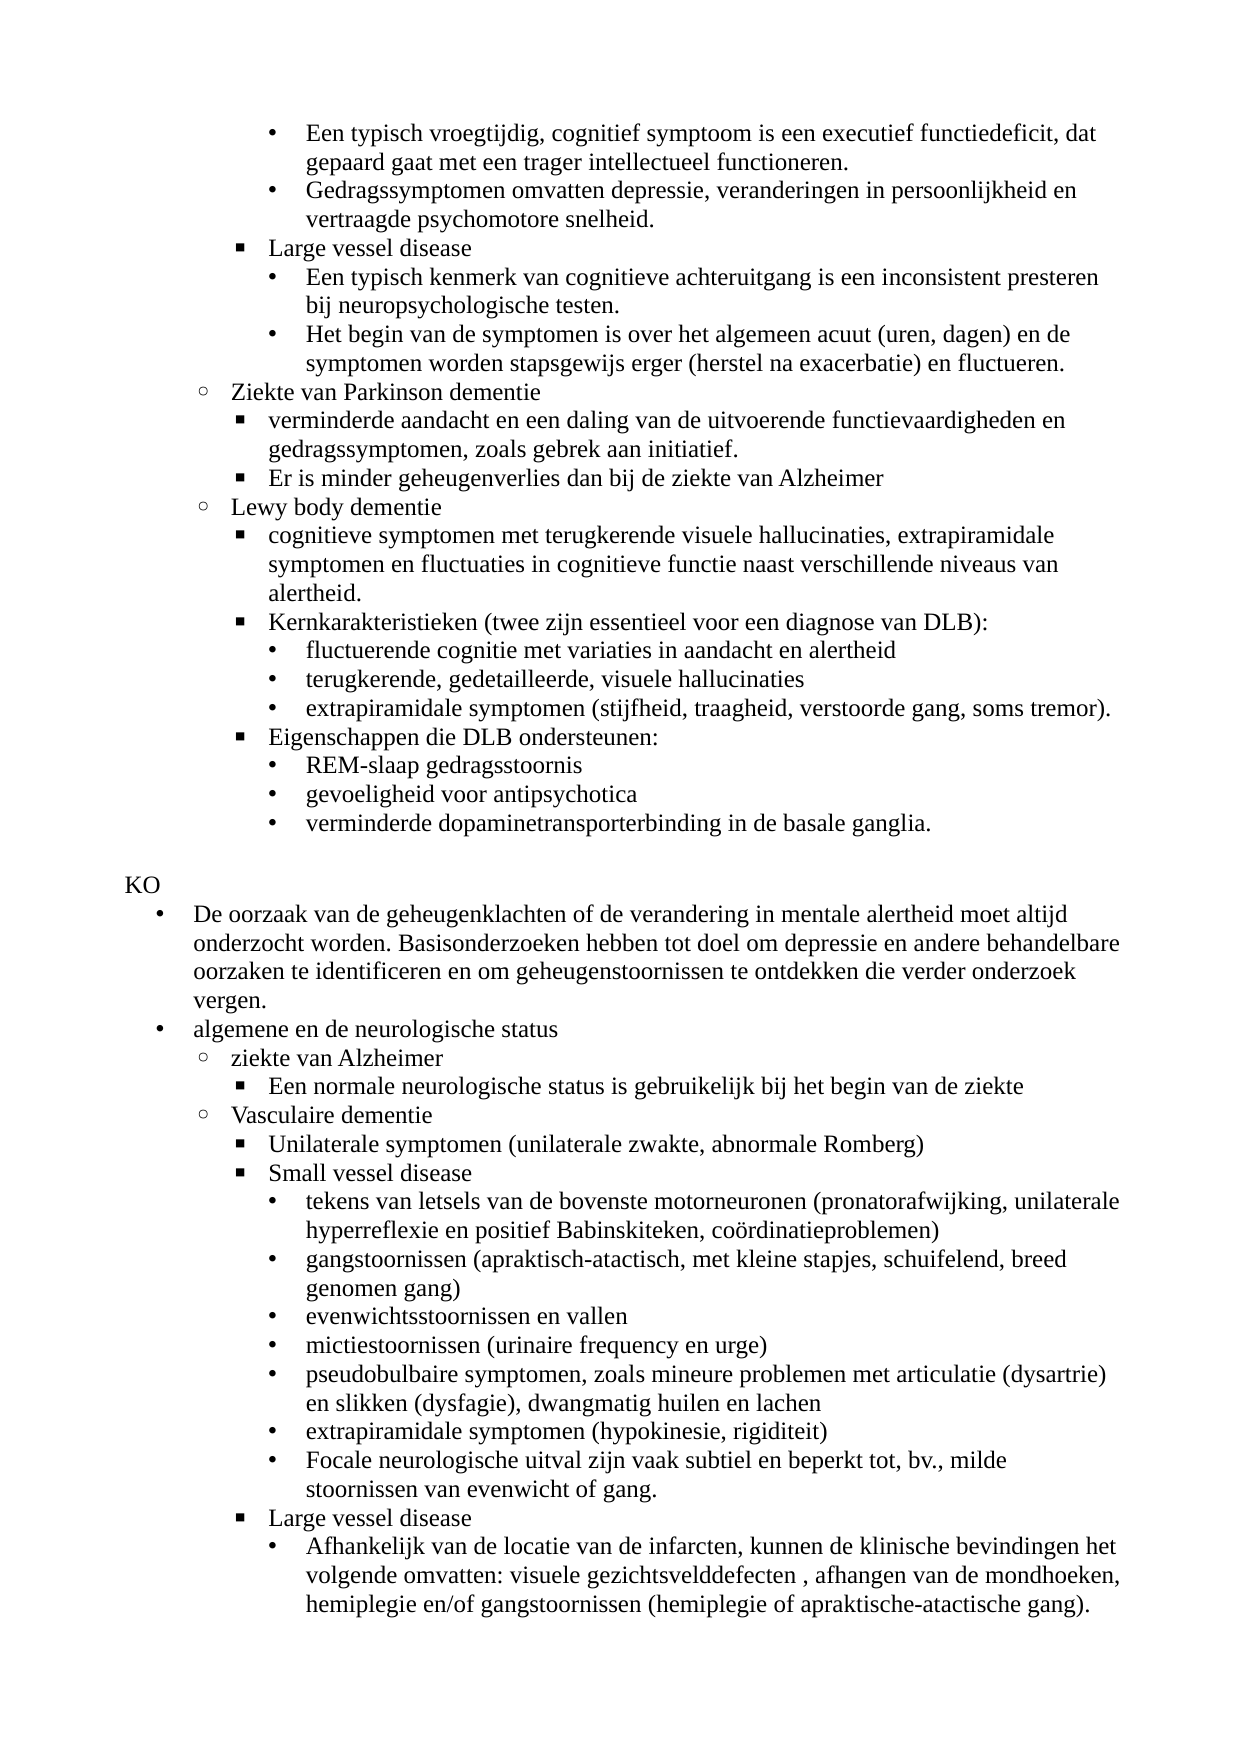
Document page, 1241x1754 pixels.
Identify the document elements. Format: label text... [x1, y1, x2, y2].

list Afhankelijk van de locatie van de infarcten, kunnen de klinische bevindingen het volgende omvatten: visuele gezichtsvelddefecten , afhangen van de mondhoeken, hemiplegie en/of gangstoornissen (hemiplegie of apraktische-atactische gang). [268, 1531, 1122, 1618]
list gevoeligheid voor antipsychotica [268, 779, 1122, 808]
list cognitieve symptomen met terugkerende visuele hallucinaties, extrapiramidale symptomen en fluctuaties in cognitieve functie naast verschillende niveaus van alertheid. [231, 521, 1122, 607]
list Er is minder geheugenverlies dan bij de ziekte van Alzheimer [231, 463, 1122, 492]
list Een normale neurologische status is gebruikelijk bij het begin van de ziekte [231, 1071, 1122, 1100]
list mictiestoornissen (urinaire frequency en urge) [268, 1330, 1122, 1359]
list evenwichtsstoornissen en vallen [268, 1301, 1122, 1330]
list Het begin van de symptomen is over het algemeen acuut (uren, dagen) en de symptomen worden stapsgewijs erger (herstel na exacerbatie) en fluctueren. [268, 319, 1122, 377]
list Focale neurologische uitval zijn vaak subtiel en beperkt tot, bv., milde stoornissen van evenwicht of gang. [268, 1445, 1122, 1503]
list Kernkarakteristieken (twee zijn essentieel voor een diagnose van DLB): [231, 607, 1122, 636]
list extrapiramidale symptomen (stijfheid, traagheid, verstoorde gang, soms tremor). [268, 693, 1122, 722]
list ziekte van Alzheimer [193, 1043, 1122, 1071]
list De oorzaak van de geheugenklachten of de verandering in mentale alertheid moet altijd onderzocht worden. Basisonderzoeken hebben tot doel om depressie en andere behandelbare oorzaken te identificeren en om geheugenstoornissen te ontdekken die verder onderzoek vergen. [156, 899, 1122, 1014]
list Eigenschappen die DLB ondersteunen: [231, 722, 1122, 751]
list tekens van letsels van de bovenste motorneuronen (pronatorafwijking, unilaterale hyperreflexie en positief Babinskiteken, coördinatieproblemen) [268, 1186, 1122, 1244]
list verminderde dopaminetransporterbinding in de basale ganglia. [268, 808, 1122, 837]
list Small vessel disease [231, 1158, 1122, 1186]
list algemene en de neurologische status [156, 1014, 1122, 1043]
list Vasculaire dementie [193, 1100, 1122, 1129]
list Gedragssymptomen omvatten depressie, veranderingen in persoonlijkheid en vertraagde psychomotore snelheid. [268, 176, 1122, 233]
list REM-slaap gedragsstoornis [268, 751, 1122, 779]
list Lewy body dementie [193, 492, 1122, 521]
list terugkerende, gedetailleerde, visuele hallucinaties [268, 664, 1122, 693]
list Large vessel disease [231, 1503, 1122, 1531]
list gangstoornissen (apraktisch-atactisch, met kleine stapjes, schuifelend, breed genomen gang) [268, 1244, 1122, 1301]
list pseudobulbaire symptomen, zoals mineure problemen met articulatie (dysartrie) en slikken (dysfagie), dwangmatig huilen en lachen [268, 1359, 1122, 1416]
list Een typisch vroegtijdig, cognitief symptoom is een executief functiedeficit, dat gepaard gaat met een trager intellectueel functioneren. [268, 118, 1122, 176]
list Unilaterale symptomen (unilaterale zwakte, abnormale Romberg) [231, 1129, 1122, 1158]
list Large vessel disease [231, 233, 1122, 262]
list verminderde aandacht en een daling van de uitvoerende functievaardigheden en gedragssymptomen, zoals gebrek aan initiatief. [231, 406, 1122, 463]
list Een typisch kenmerk van cognitieve achteruitgang is een inconsistent presteren bij neuropsychologische testen. [268, 262, 1122, 319]
text KO [118, 870, 1122, 899]
list extrapiramidale symptomen (hypokinesie, rigiditeit) [268, 1416, 1122, 1445]
list Ziekte van Parkinson dementie [193, 377, 1122, 406]
list fluctuerende cognitie met variaties in aandacht en alertheid [268, 636, 1122, 664]
